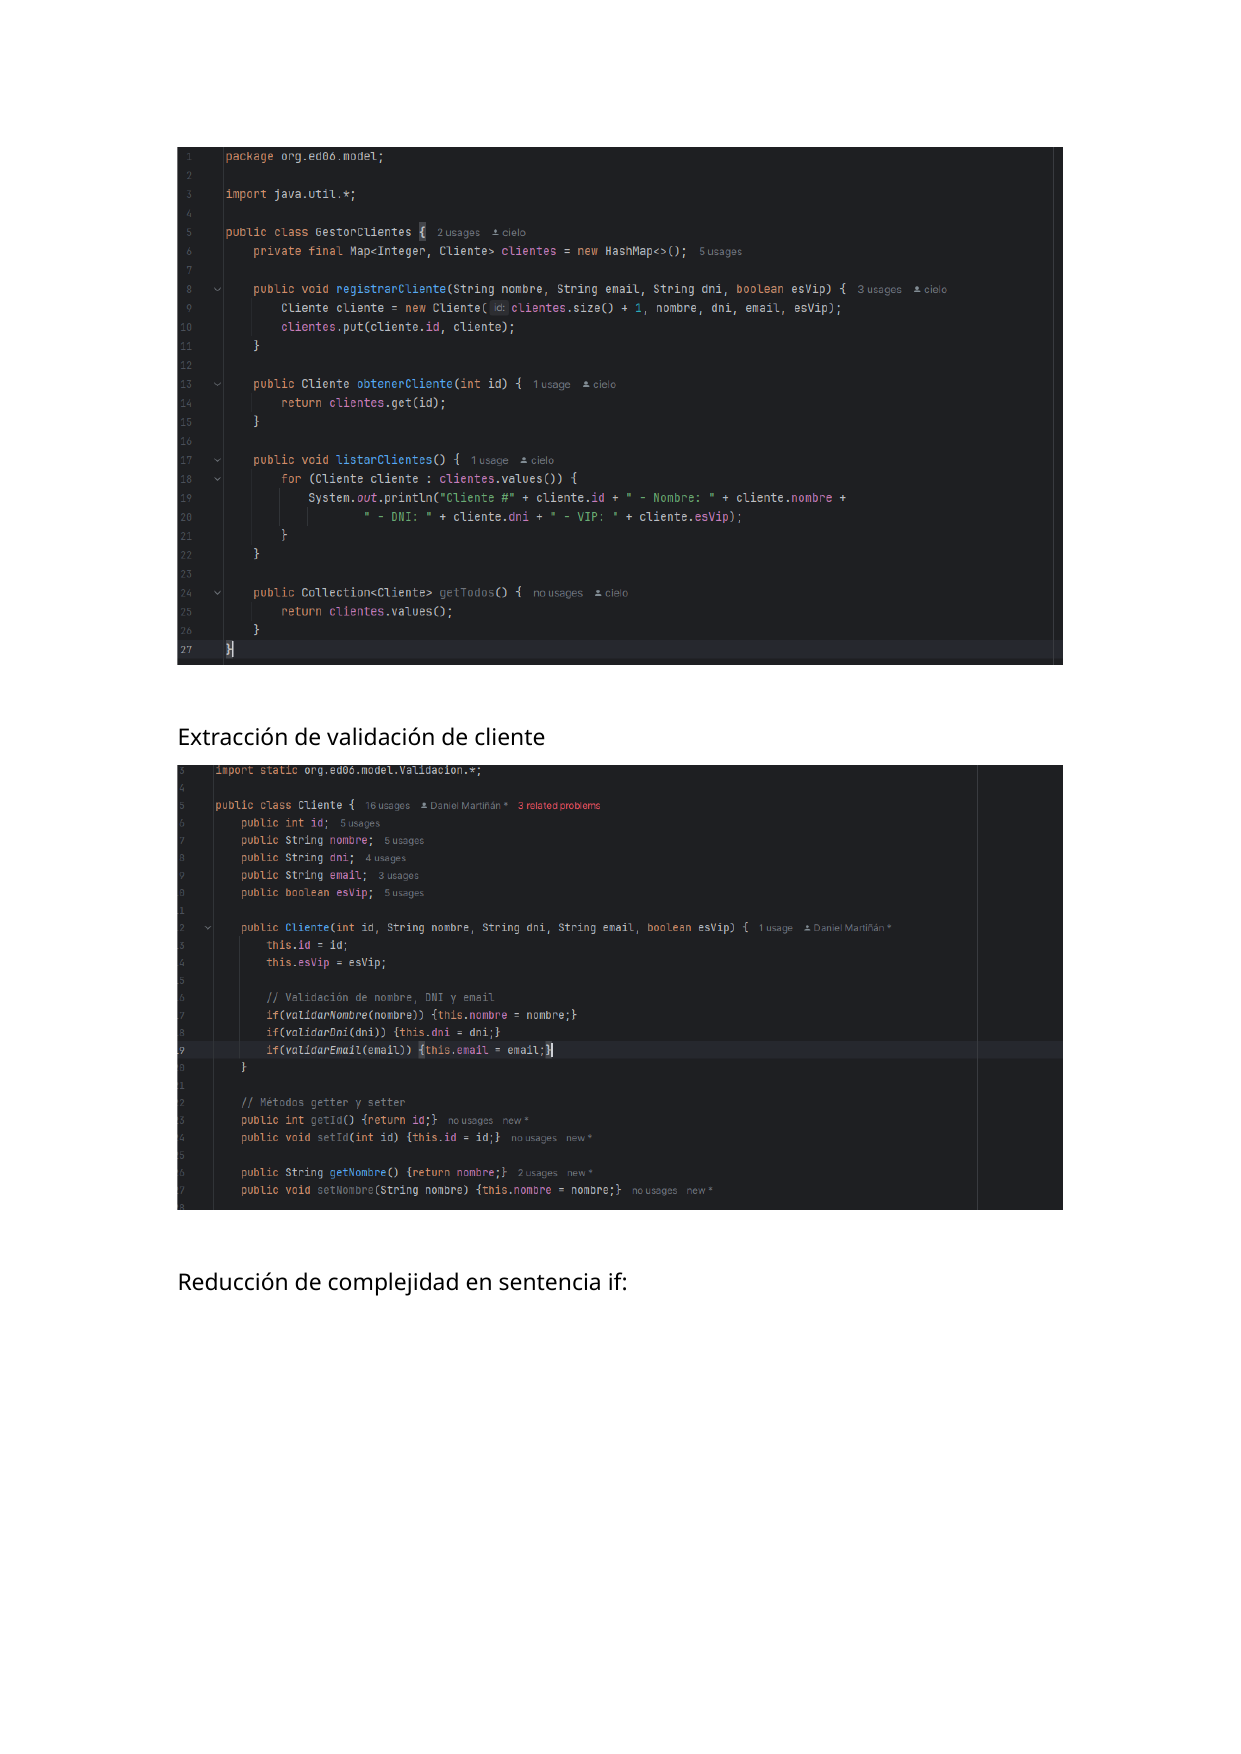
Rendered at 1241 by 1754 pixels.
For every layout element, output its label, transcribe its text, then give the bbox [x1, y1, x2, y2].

text Reducción de complejidad en sentencia if: [177, 1266, 1063, 1297]
picture [177, 765, 1063, 1210]
text Extracción de validación de cliente [177, 721, 1063, 752]
picture [177, 147, 1063, 665]
